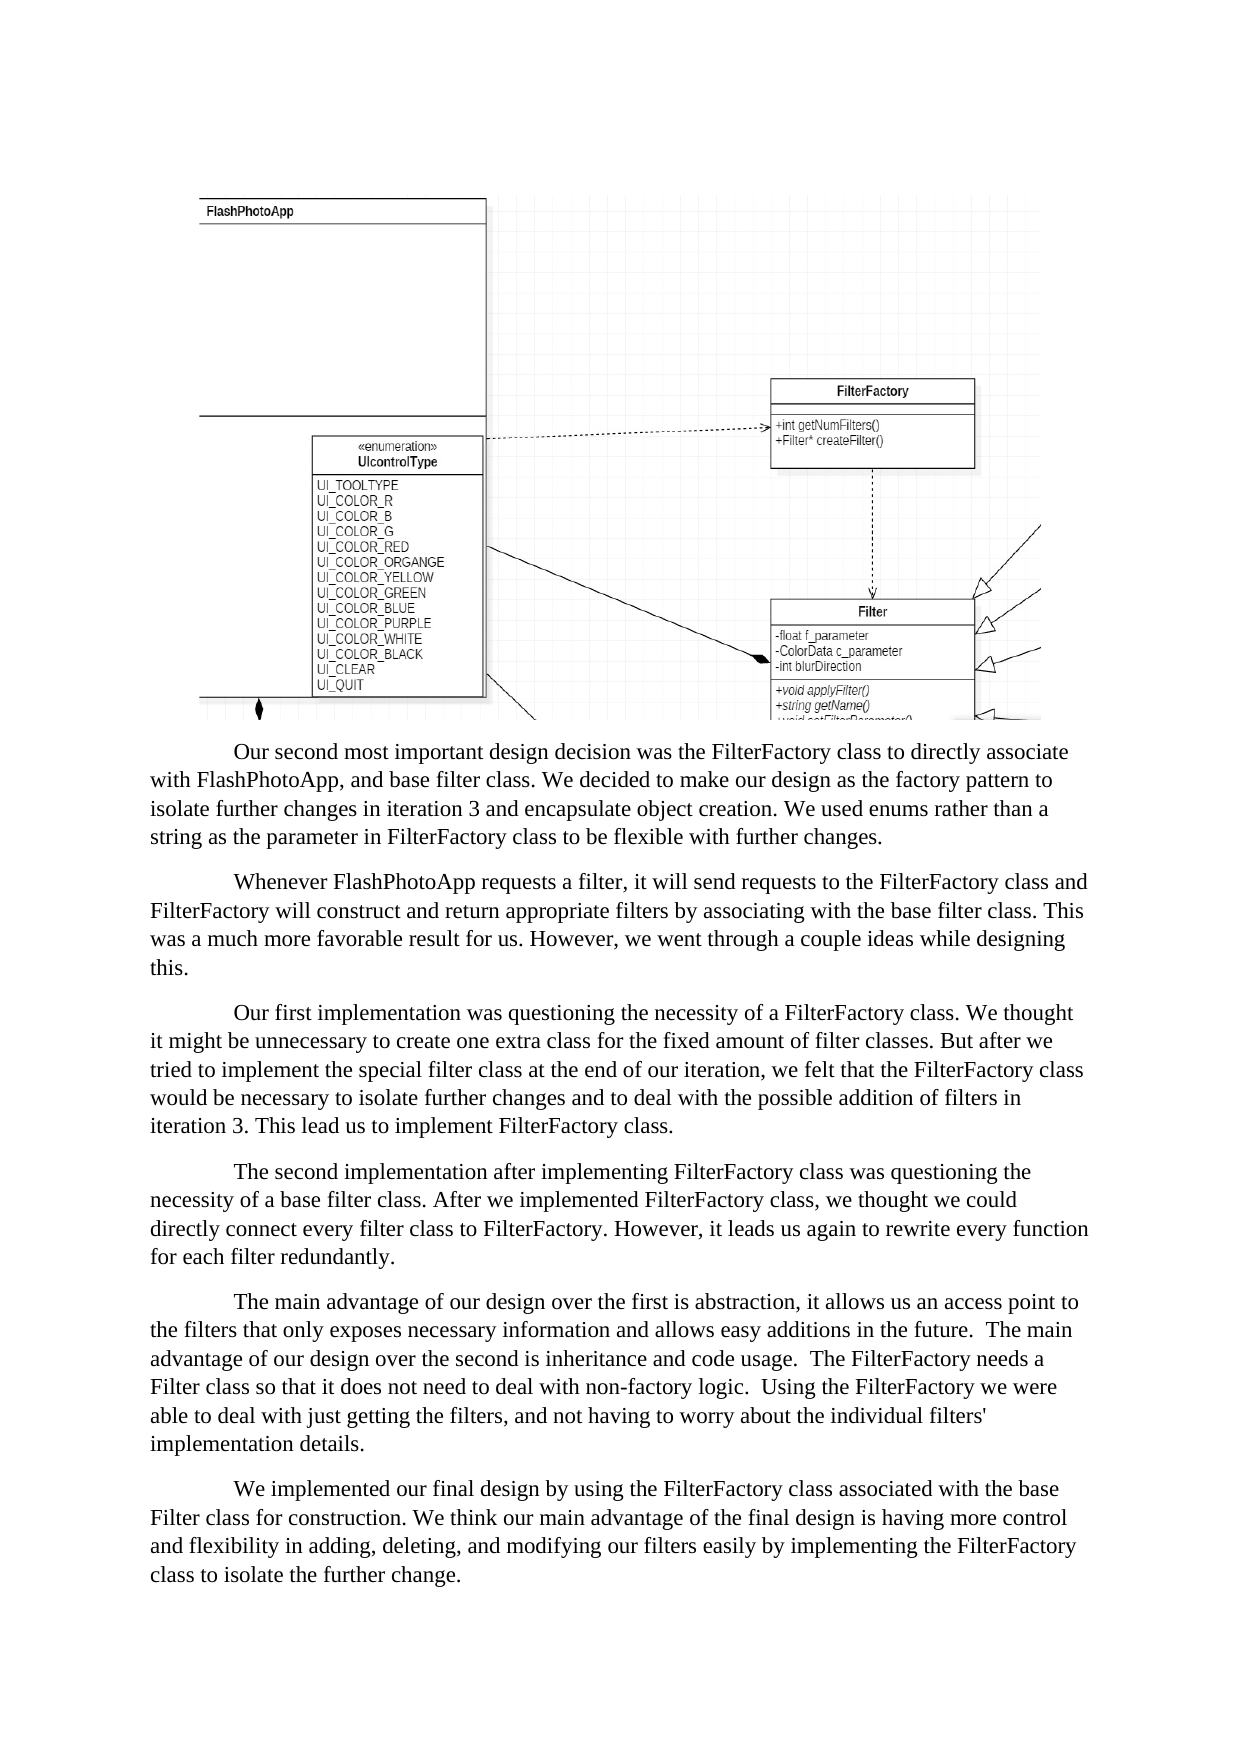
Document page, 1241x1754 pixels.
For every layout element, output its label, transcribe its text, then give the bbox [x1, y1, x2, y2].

picture [199, 195, 1041, 720]
text We implemented our final design by using the FilterFactory class associated with the base Filter class for construction. We think our main advantage of the final design is having more control and flexibility in adding, deleting, and modifying our filters easily by implementing the FilterFactory class to isolate the further change. [150, 1475, 1090, 1587]
text Our second most important design decision was the FilterFactory class to directly associate with FlashPhotoApp, and base filter class. We decided to make our design as the factory pattern to isolate further changes in iteration 3 and encapsulate object creation. We used enums rather than a string as the parameter in FilterFactory class to be flexible with further changes. [150, 738, 1090, 850]
text The second implementation after implementing FilterFactory class was questioning the necessity of a base filter class. After we implemented FilterFactory class, we thought we could directly connect every filter class to FilterFactory. However, it leads us again to rewrite every function for each filter redundantly. [150, 1158, 1090, 1269]
text Whenever FlashPhotoApp requests a filter, it will send requests to the FilterFactory class and FilterFactory will construct and return appropriate filters by associating with the base filter class. This was a much more favorable result for us. However, we went through a couple ideas while designing this. [150, 868, 1090, 980]
text Our first implementation was questioning the necessity of a FilterFactory class. We thought it might be unnecessary to create one extra class for the fixed amount of filter classes. But after we tried to implement the special filter class at the end of our iteration, we felt that the FilterFactory class would be necessary to isolate further changes and to deal with the possible addition of filters in iteration 3. This lead us to implement FilterFactory class. [150, 999, 1090, 1139]
text The main advantage of our design over the first is abstraction, it allows us an access point to the filters that only exposes necessary information and allows easy additions in the future. The main advantage of our design over the second is inheritance and code usage. The FilterFactory needs a Filter class so that it does not need to deal with non-factory logic. Using the FilterFactory we were able to deal with just getting the filters, and not having to worry about the individual filters' implementation details. [150, 1288, 1090, 1457]
